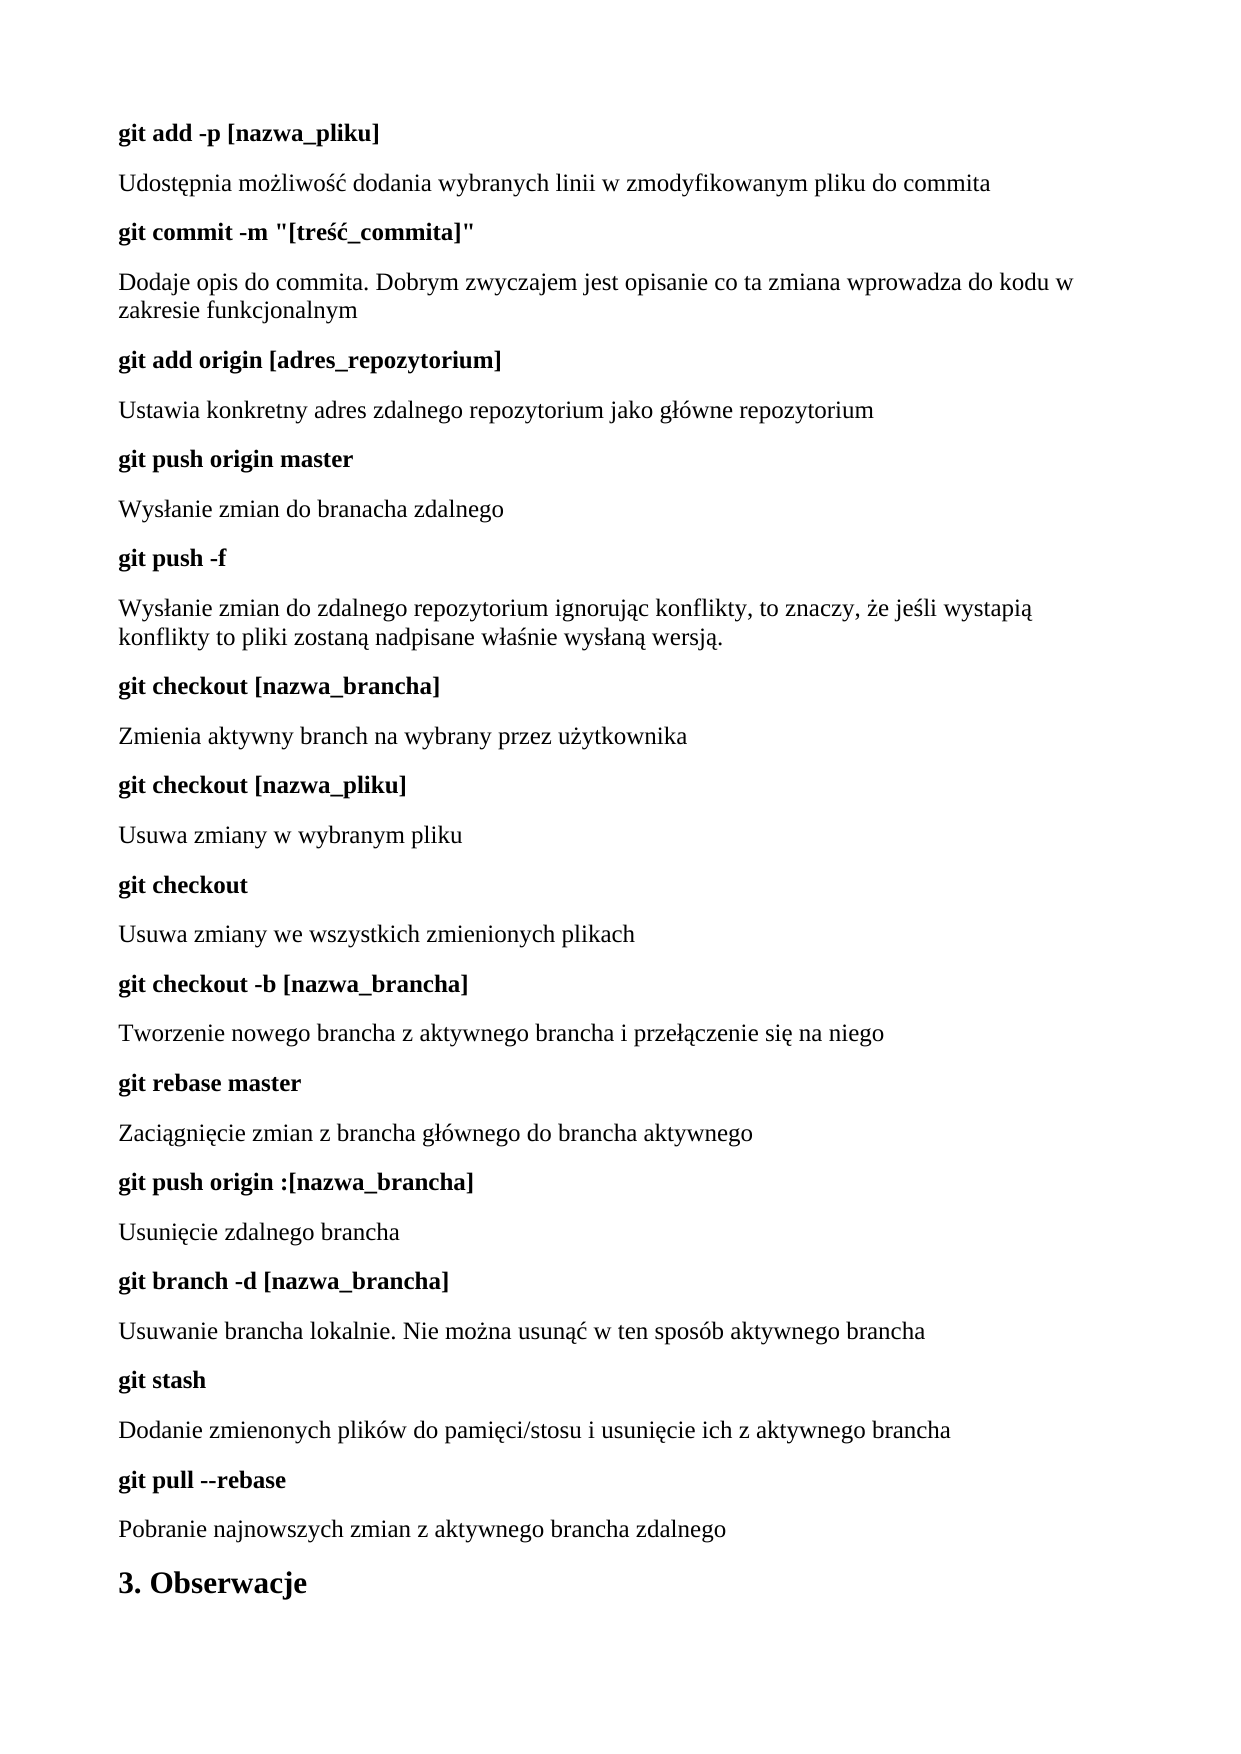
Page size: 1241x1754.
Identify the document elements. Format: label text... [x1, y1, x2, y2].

text Udostępnia możliwość dodania wybranych linii w zmodyfikowanym pliku do commita [118, 168, 1122, 196]
text git rebase master [118, 1068, 1122, 1097]
text git push origin master [118, 444, 1122, 473]
text git commit -m "[treść_commita]" [118, 217, 1122, 246]
text git checkout [nazwa_brancha] [118, 671, 1122, 700]
text Dodaje opis do commita. Dobrym zwyczajem jest opisanie co ta zmiana wprowadza do kodu w zakresie funkcjonalnym [118, 267, 1122, 324]
text Ustawia konkretny adres zdalnego repozytorium jako główne repozytorium [118, 395, 1122, 423]
text Usuwa zmiany we wszystkich zmienionych plikach [118, 919, 1122, 948]
text Dodanie zmienonych plików do pamięci/stosu i usunięcie ich z aktywnego brancha [118, 1415, 1122, 1444]
text git push origin :[nazwa_brancha] [118, 1167, 1122, 1196]
text Usunięcie zdalnego brancha [118, 1217, 1122, 1246]
text Usuwanie brancha lokalnie. Nie można usunąć w ten sposób aktywnego brancha [118, 1316, 1122, 1345]
text Zmienia aktywny branch na wybrany przez użytkownika [118, 721, 1122, 750]
text git checkout -b [nazwa_brancha] [118, 969, 1122, 998]
text Pobranie najnowszych zmian z aktywnego brancha zdalnego [118, 1514, 1122, 1543]
text Wysłanie zmian do zdalnego repozytorium ignorując konflikty, to znaczy, że jeśli wystapią konflikty to pliki zostaną nadpisane właśnie wysłaną wersją. [118, 593, 1122, 651]
text git add origin [adres_repozytorium] [118, 345, 1122, 374]
text Zaciągnięcie zmian z brancha głównego do brancha aktywnego [118, 1118, 1122, 1146]
text 3. Obserwacje [118, 1564, 1122, 1600]
text Tworzenie nowego brancha z aktywnego brancha i przełączenie się na niego [118, 1018, 1122, 1047]
text git push -f [118, 543, 1122, 572]
text git branch -d [nazwa_brancha] [118, 1266, 1122, 1295]
text git pull --rebase [118, 1465, 1122, 1493]
text git add -p [nazwa_pliku] [118, 118, 1122, 147]
text Wysłanie zmian do branacha zdalnego [118, 494, 1122, 523]
text Usuwa zmiany w wybranym pliku [118, 820, 1122, 849]
text git checkout [118, 870, 1122, 898]
text git checkout [nazwa_pliku] [118, 771, 1122, 799]
text git stash [118, 1366, 1122, 1394]
